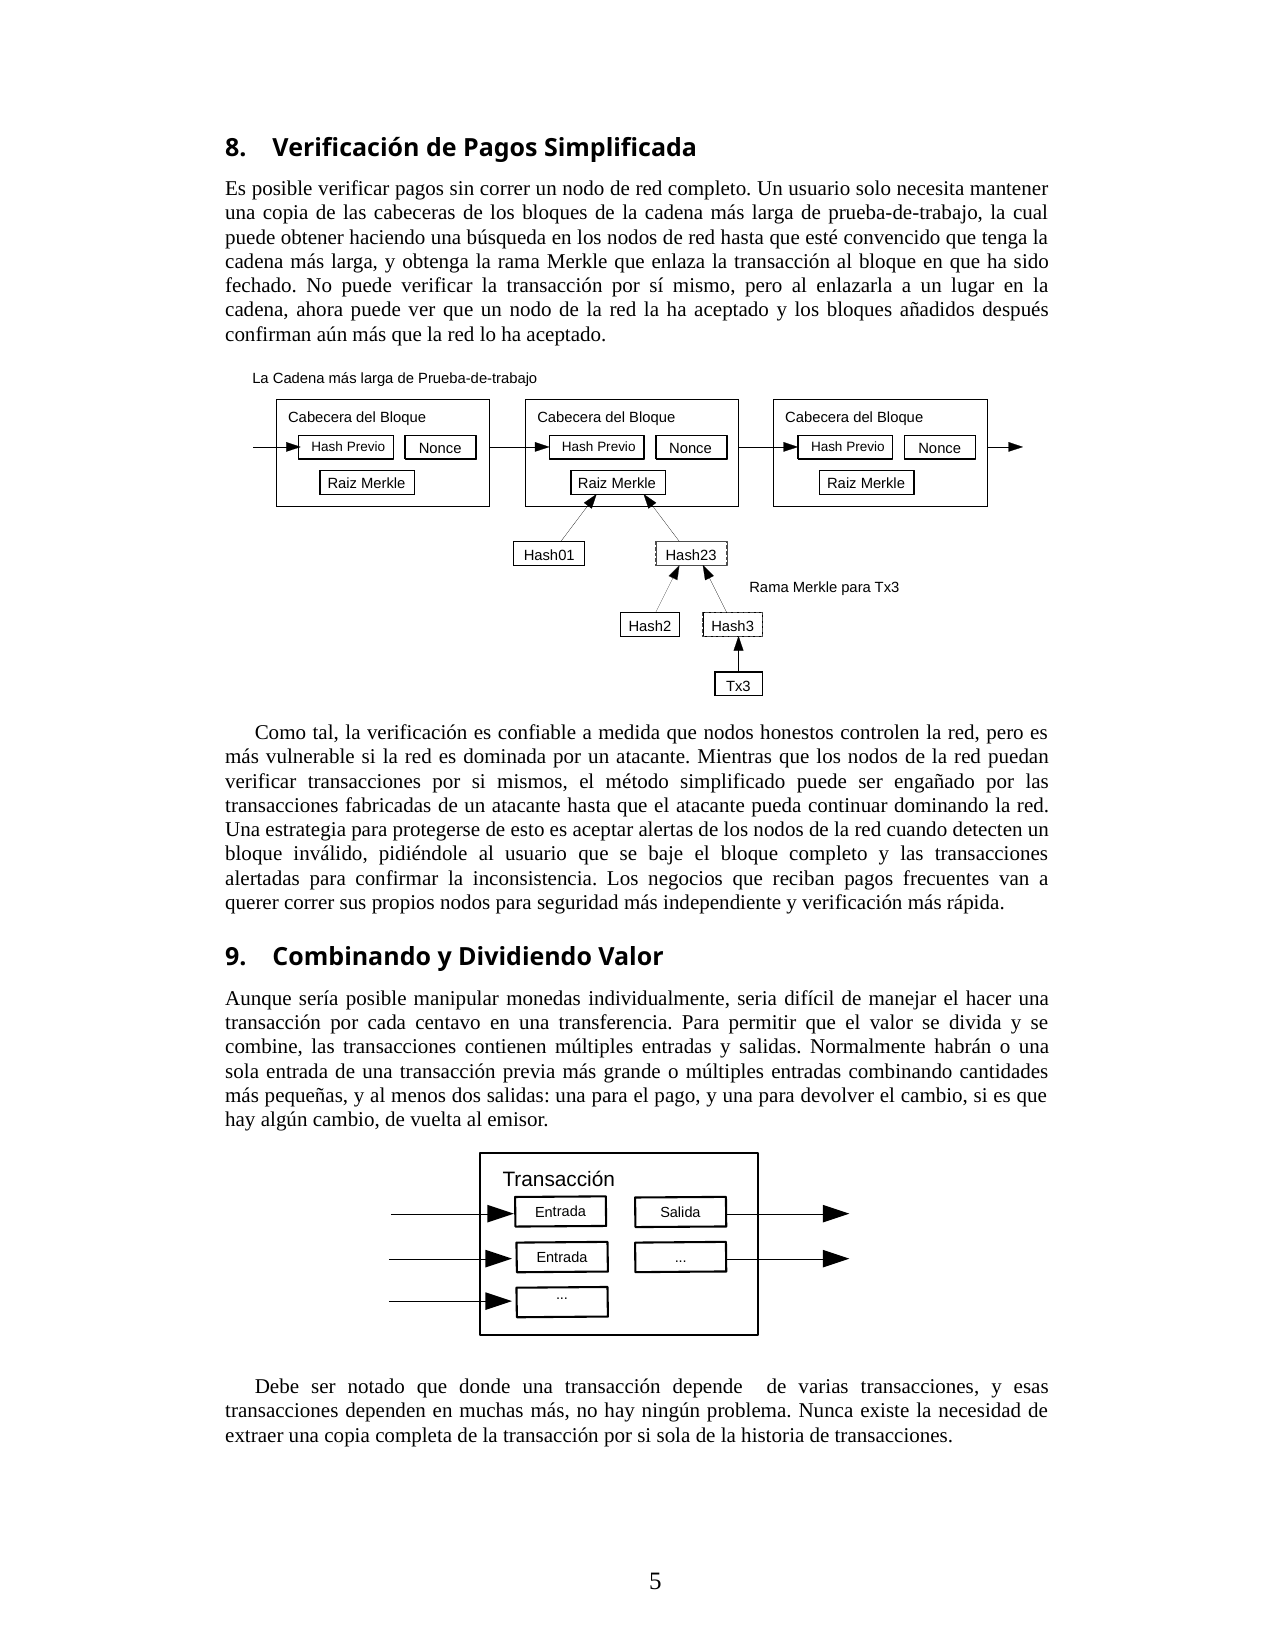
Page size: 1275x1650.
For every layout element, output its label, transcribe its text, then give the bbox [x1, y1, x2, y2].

text Es posible verificar pagos sin correr un nodo de red completo. Un usuario solo necesita mantener una copia de las cabeceras de los bloques de la cadena más larga de prueba-de-trabajo, la cual puede obtener haciendo una búsqueda en los nodos de red hasta que esté convencido que tenga la cadena más larga, y obtenga la rama Merkle que enlaza la transacción al bloque en que ha sido fechado. No puede verificar la transacción por sí mismo, pero al enlazarla a un lugar en la cadena, ahora puede ver que un nodo de la red la ha aceptado y los bloques añadidos después confirman aún más que la red lo ha aceptado. [225, 176, 1050, 346]
text Aunque sería posible manipular monedas individualmente, seria difícil de manejar el hacer una transacción por cada centavo en una transferencia. Para permitir que el valor se divida y se combine, las transacciones contienen múltiples entradas y salidas. Normalmente habrán o una sola entrada de una transacción previa más grande o múltiples entradas combinando cantidades más pequeñas, y al menos dos salidas: una para el pago, y una para devolver el cambio, si es que hay algún cambio, de vuelta al emisor. [225, 986, 1050, 1131]
subtitle 9. Combinando y Dividiendo Valor [225, 939, 1050, 973]
subtitle 8. Verificación de Pagos Simplificada [225, 129, 1050, 163]
text Debe ser notado que donde una transacción depende de varias transacciones, y esas transacciones dependen en muchas más, no hay ningún problema. Nunca existe la necesidad de extraer una copia completa de la transacción por si sola de la historia de transacciones. [225, 1374, 1050, 1447]
text Como tal, la verificación es confiable a medida que nodos honestos controlen la red, pero es más vulnerable si la red es dominada por un atacante. Mientras que los nodos de la red puedan verificar transacciones por si mismos, el método simplificado puede ser engañado por las transacciones fabricadas de un atacante hasta que el atacante pueda continuar dominando la red. Una estrategia para protegerse de esto es aceptar alertas de los nodos de la red cuando detecten un bloque inválido, pidiéndole al usuario que se baje el bloque completo y las transacciones alertadas para confirmar la inconsistencia. Los negocios que reciban pagos frecuentes van a querer correr sus propios nodos para seguridad más independiente y verificación más rápida. [225, 720, 1050, 914]
